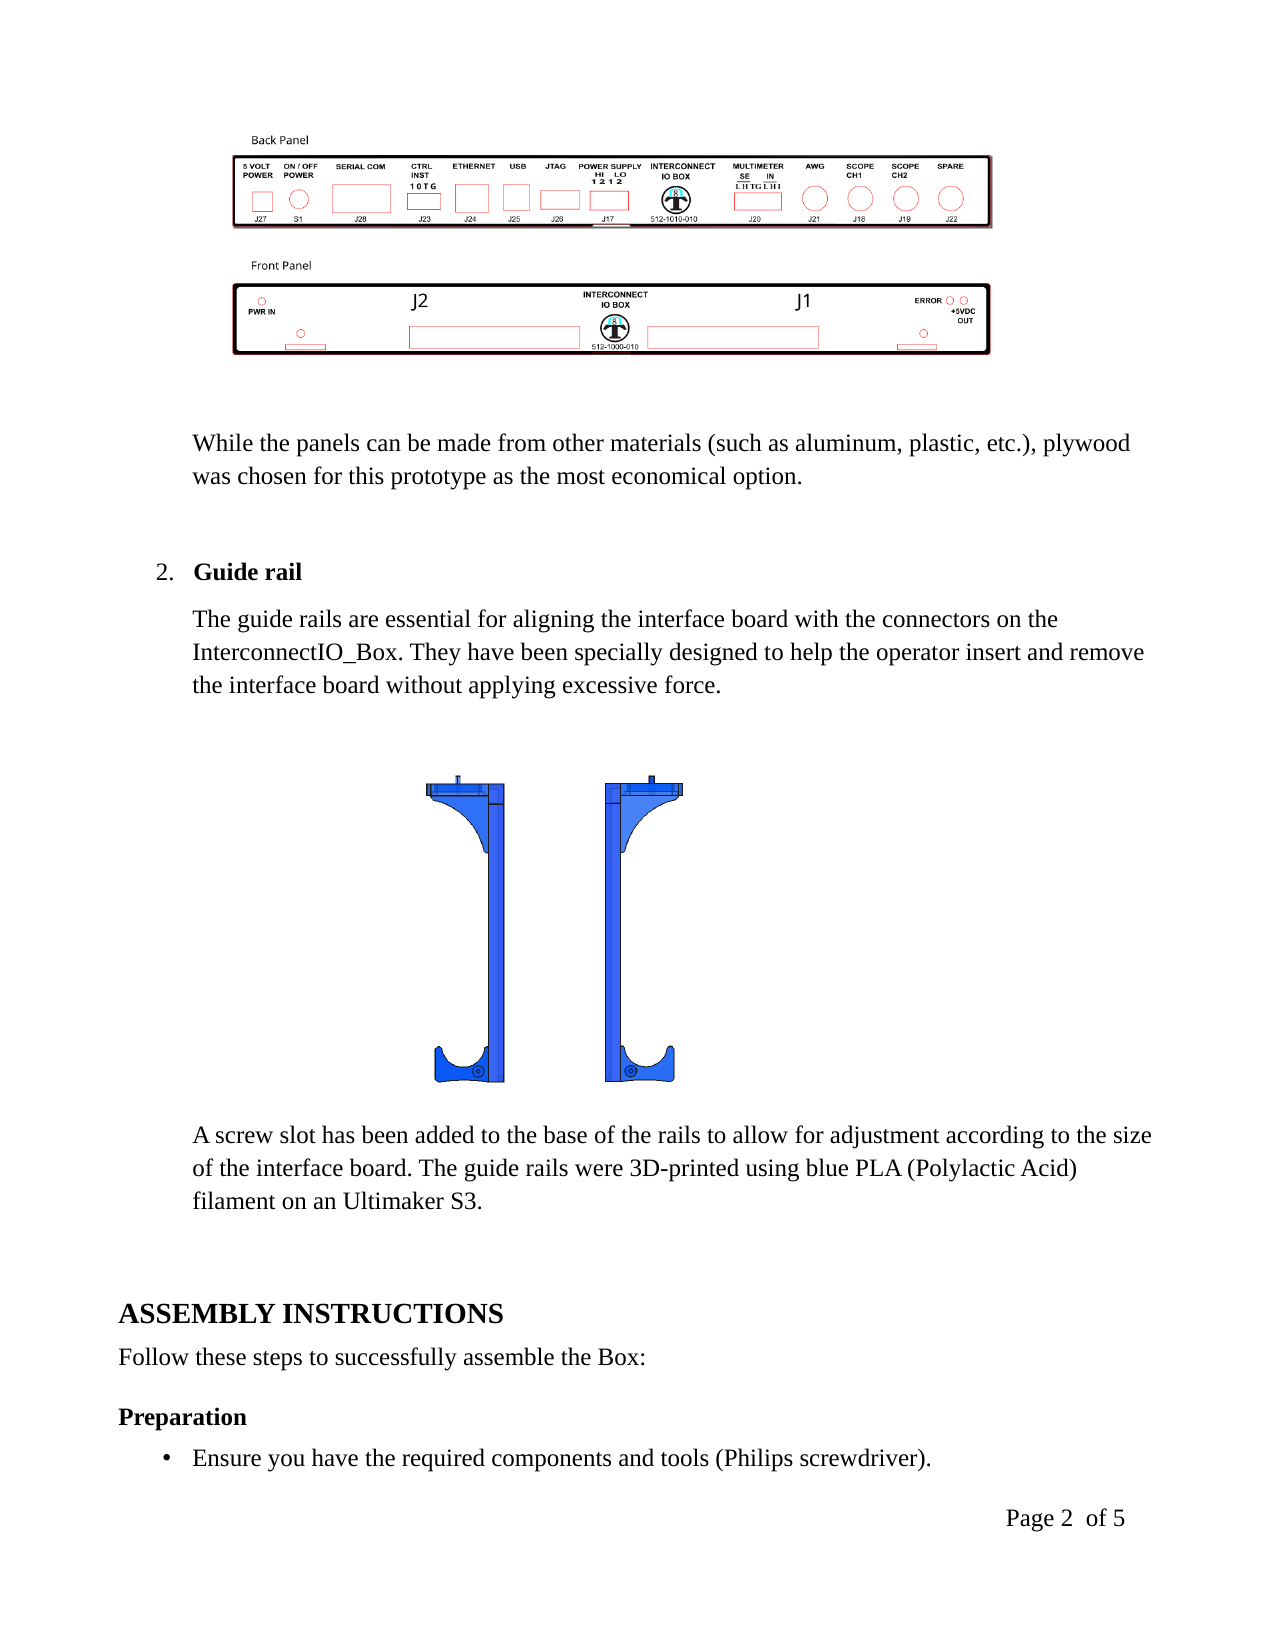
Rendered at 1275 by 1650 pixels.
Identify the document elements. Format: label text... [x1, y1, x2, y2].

list Ensure you have the required components and tools (Philips screwdriver). [162, 1443, 1157, 1472]
text While the panels can be made from other materials (such as aluminum, plastic, etc.), plywood was chosen for this prototype as the most economical option. [118, 428, 1157, 490]
list Guide rail [156, 557, 1157, 585]
picture [217, 118, 1058, 377]
text A screw slot has been added to the base of the rails to allow for adjustment according to the size of the interface board. The guide rails were 3D-printed using blue PLA (Polylactic Acid) filament on an Ultimaker S3. [192, 765, 1157, 1215]
subtitle Preparation [118, 1402, 1157, 1431]
text Follow these steps to successfully assemble the Box: [118, 1342, 1157, 1371]
picture [399, 753, 732, 1116]
text The guide rails are essential for aligning the interface board with the connectors on the InterconnectIO_Box. They have been specially designed to help the operator insert and remove the interface board without applying excessive force. [192, 604, 1157, 699]
subtitle ASSEMBLY INSTRUCTIONS [118, 1296, 1157, 1330]
